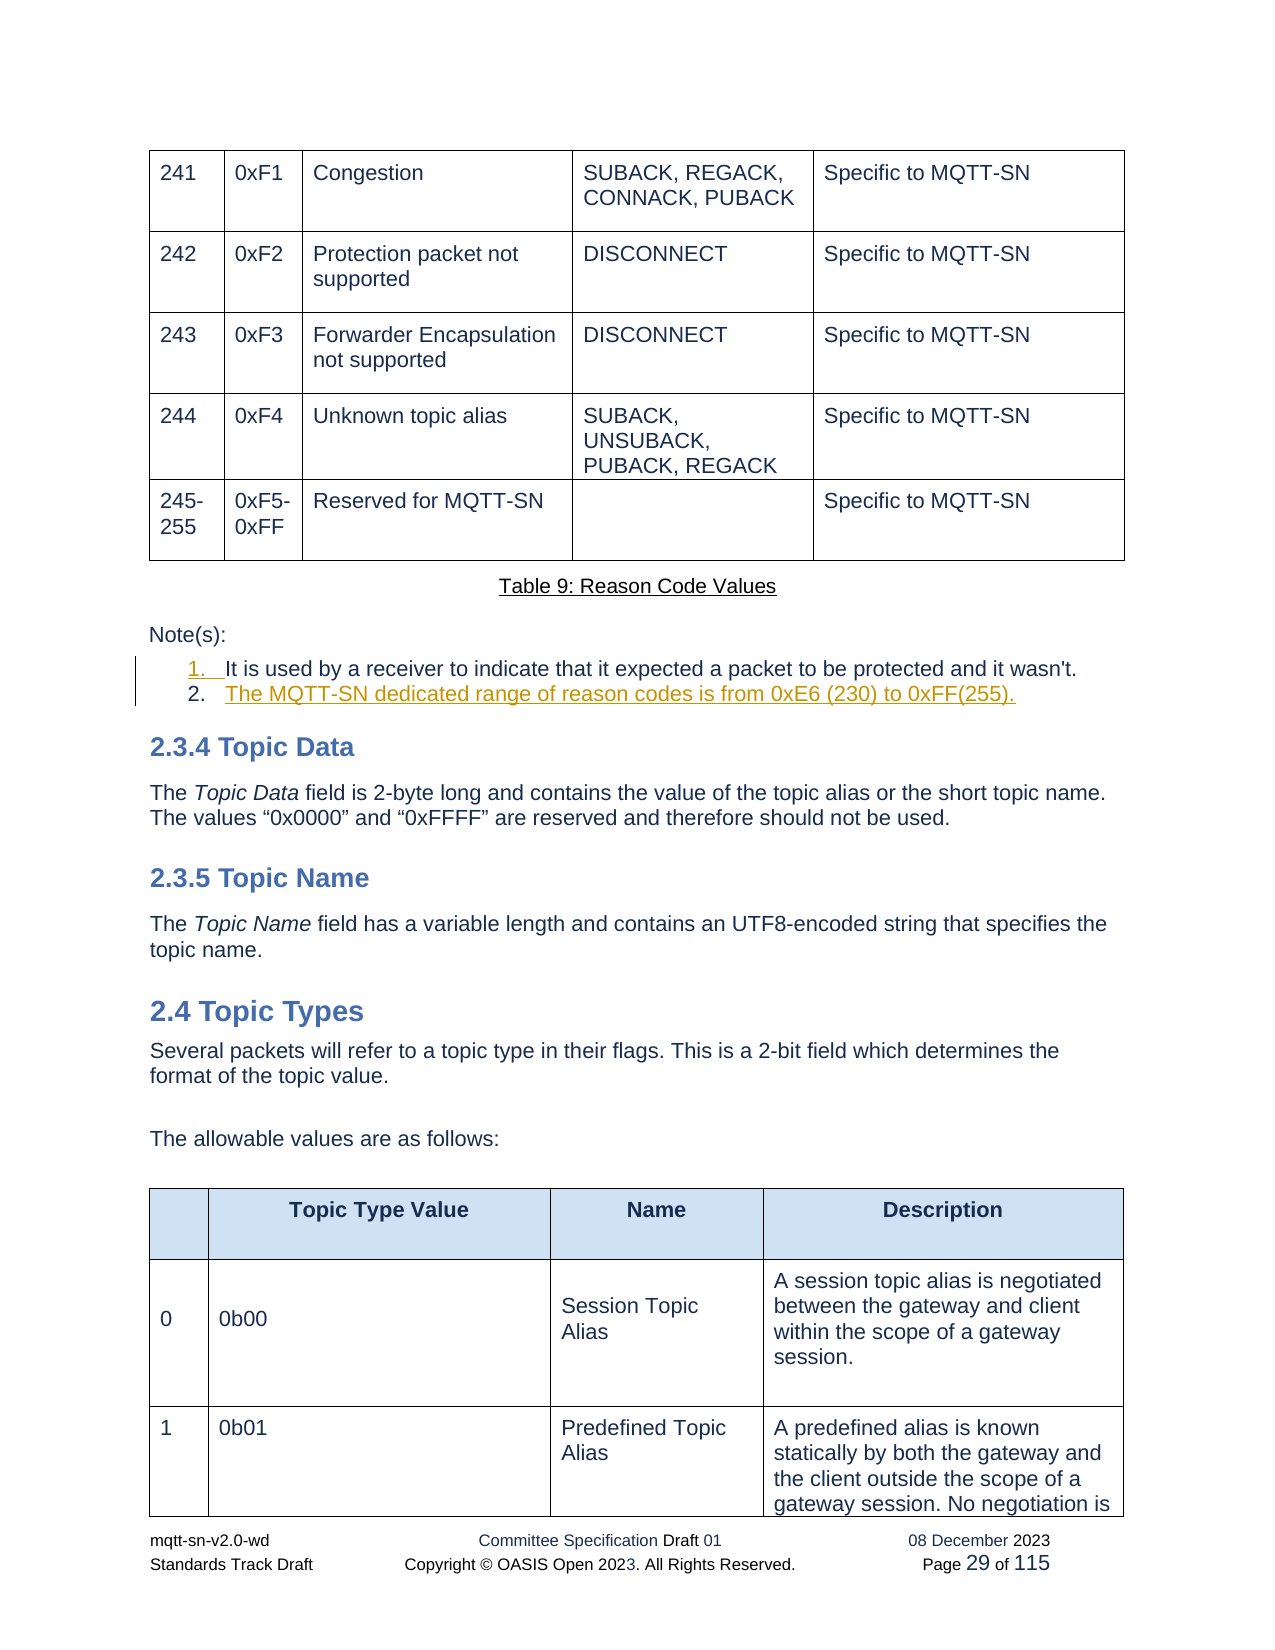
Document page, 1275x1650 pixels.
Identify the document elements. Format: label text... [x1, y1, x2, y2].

table_cell 245-255 [150, 480, 224, 560]
table_cell Specific to MQTT-SN [814, 313, 1124, 393]
table_cell Specific to MQTT-SN [814, 151, 1124, 231]
subtitle 2.4 Topic Types [150, 994, 1124, 1027]
table_header Name [551, 1189, 763, 1259]
table_cell 1 [150, 1407, 208, 1516]
subtitle 2.3.4 Topic Data [150, 731, 1124, 762]
subtitle 2.3.5 Topic Name [150, 862, 1124, 894]
table_cell 0b00 [209, 1260, 550, 1406]
table_cell Forwarder Encapsulation not supported [303, 313, 572, 393]
text The allowable values are as follows: [149, 1125, 1124, 1151]
table_cell Reserved for MQTT-SN [303, 480, 572, 560]
table_cell 244 [150, 394, 224, 479]
table_cell Session Topic Alias [551, 1260, 763, 1406]
list It is used by a receiver to indicate that it expected a packet to be protected and it wasn't. [187, 656, 1124, 681]
table_cell 0xF5-0xFF [225, 480, 302, 560]
table_cell 0xF2 [225, 232, 302, 312]
table_cell SUBACK, REGACK, CONNACK, PUBACK [573, 151, 813, 231]
table_cell A session topic alias is negotiated between the gateway and client within the scope of a gateway session. [764, 1260, 1123, 1406]
table_cell DISCONNECT [573, 313, 813, 393]
list The MQTT-SN dedicated range of reason codes is from 0xE6 (230) to 0xFF(255). [187, 681, 1124, 706]
table_cell 243 [150, 313, 224, 393]
table_header [150, 1189, 208, 1259]
table_cell Specific to MQTT-SN [814, 232, 1124, 312]
table_cell 242 [150, 232, 224, 312]
text Note(s): [148, 622, 1124, 647]
table_cell Congestion [303, 151, 572, 231]
table_cell Specific to MQTT-SN [814, 480, 1124, 560]
table_cell Unknown topic alias [303, 394, 572, 479]
table_cell DISCONNECT [573, 232, 813, 312]
table_cell SUBACK, UNSUBACK, PUBACK, REGACK [573, 394, 813, 479]
table_cell Protection packet not supported [303, 232, 572, 312]
table_cell A predefined alias is known statically by both the gateway and the client outside the scope of a gateway session. No negotiation is [764, 1407, 1123, 1516]
table_cell 0b01 [209, 1407, 550, 1516]
text Several packets will refer to a topic type in their flags. This is a 2-bit field which determines the format of the topic value. [149, 1038, 1124, 1089]
table_cell [573, 480, 813, 560]
table_cell 241 [150, 151, 224, 231]
text The Topic Data field is 2-byte long and contains the value of the topic alias or the short topic name. The values “0x0000” and “0xFFFF” are reserved and therefore should not be used. [149, 780, 1124, 831]
table_cell Predefined Topic Alias [551, 1407, 763, 1516]
text Table 9: Reason Code Values [150, 574, 1125, 598]
table_cell 0xF4 [225, 394, 302, 479]
table_header Description [764, 1189, 1123, 1259]
table_cell 0 [150, 1260, 208, 1406]
table_cell 0xF3 [225, 313, 302, 393]
table_header Topic Type Value [209, 1189, 550, 1259]
table_cell 0xF1 [225, 151, 302, 231]
text The Topic Name field has a variable length and contains an UTF8-encoded string that specifies the topic name. [149, 911, 1124, 962]
table_cell Specific to MQTT-SN [814, 394, 1124, 479]
